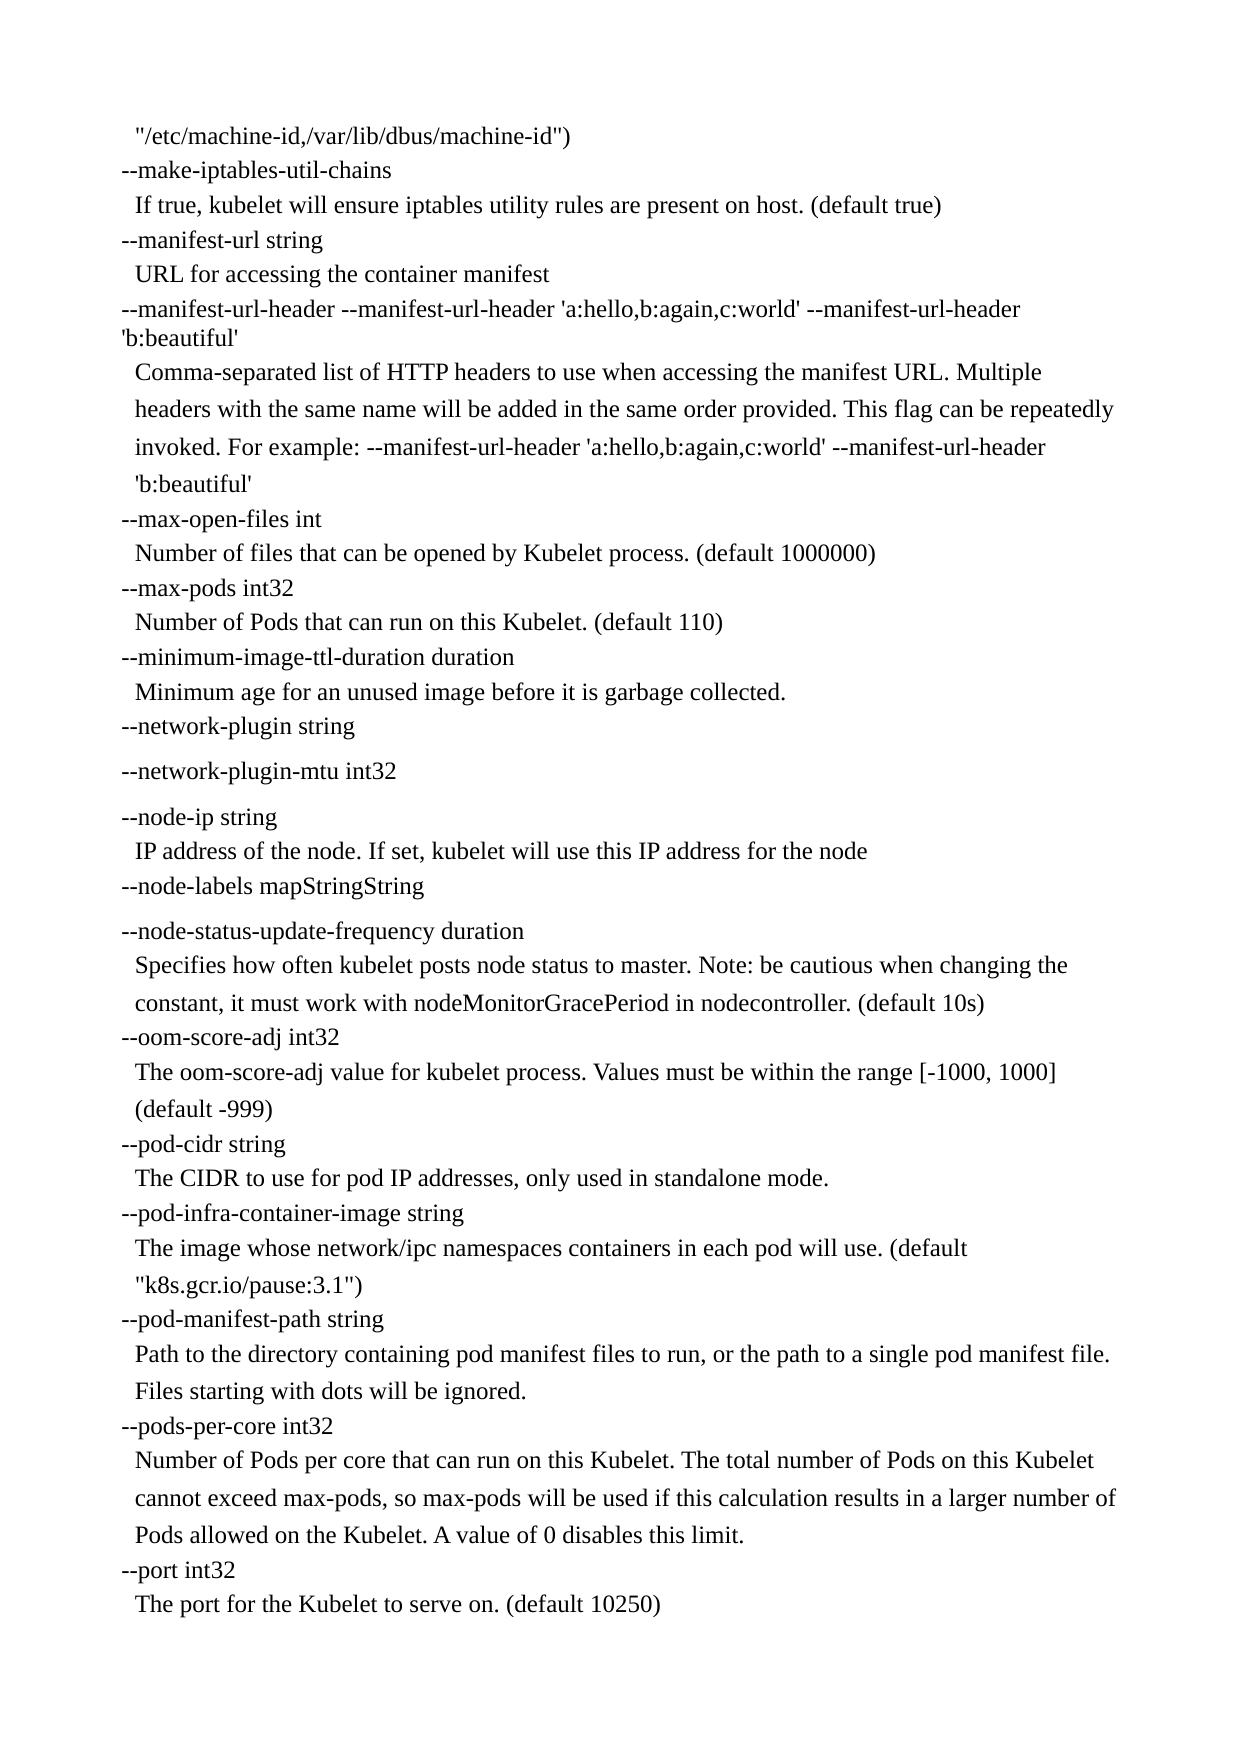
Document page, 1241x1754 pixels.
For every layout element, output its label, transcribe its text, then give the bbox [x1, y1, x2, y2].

table_cell Path to the directory containing pod manifest files to run, or the path to a single pod manifest file. Files starting with dots will be ignored. [132, 1336, 1122, 1408]
table_cell --pod-infra-container-image string [118, 1195, 1122, 1230]
table_cell [118, 948, 132, 1019]
table_cell Number of Pods per core that can run on this Kubelet. The total number of Pods on this Kubelet cannot exceed max-pods, so max-pods will be used if this calculation results in a larger number of Pods allowed on the Kubelet. A value of 0 disables this limit. [132, 1443, 1122, 1552]
table_cell --max-open-files int [118, 501, 1122, 535]
table_cell Minimum age for an unused image before it is garbage collected. [132, 674, 1122, 708]
table_cell The image whose network/ipc namespaces containers in each pod will use. (default "k8s.gcr.io/pause:3.1") [132, 1230, 1122, 1302]
table_cell Number of files that can be opened by Kubelet process. (default 1000000) [132, 535, 1122, 570]
table_cell --minimum-image-ttl-duration duration [118, 639, 1122, 674]
table_cell [118, 1054, 132, 1126]
table_cell --make-iptables-util-chains [118, 153, 1122, 187]
table_cell [132, 903, 1122, 913]
table_cell [118, 674, 132, 708]
table_cell [118, 605, 132, 639]
table_cell --manifest-url string [118, 222, 1122, 256]
table_cell [118, 1443, 132, 1552]
table_cell --pods-per-core int32 [118, 1408, 1122, 1443]
table_cell [118, 1161, 132, 1195]
table_cell [132, 743, 1122, 753]
table_cell [118, 788, 132, 799]
table_cell [132, 788, 1122, 799]
table_cell --node-status-update-frequency duration [118, 913, 1122, 948]
table_cell URL for accessing the container manifest [132, 256, 1122, 291]
table_cell [118, 535, 132, 570]
table_cell The oom-score-adj value for kubelet process. Values must be within the range [-1000, 1000] (default -999) [132, 1054, 1122, 1126]
table_cell --network-plugin string [118, 708, 1122, 743]
table_cell --pod-cidr string [118, 1126, 1122, 1161]
table_cell [118, 118, 132, 153]
table_cell --node-labels mapStringString [118, 868, 1122, 902]
table_cell --max-pods int32 [118, 570, 1122, 604]
table_cell [118, 354, 132, 501]
table_cell [118, 256, 132, 291]
table_cell The port for the Kubelet to serve on. (default 10250) [132, 1586, 1122, 1621]
table_cell --network-plugin-mtu int32 [118, 754, 1122, 788]
table_cell --pod-manifest-path string [118, 1302, 1122, 1336]
table_cell The CIDR to use for pod IP addresses, only used in standalone mode. [132, 1161, 1122, 1195]
table_cell IP address of the node. If set, kubelet will use this IP address for the node [132, 833, 1122, 868]
table_cell --port int32 [118, 1552, 1122, 1586]
table_cell "/etc/machine-id,/var/lib/dbus/machine-id") [132, 118, 1122, 153]
table_cell Number of Pods that can run on this Kubelet. (default 110) [132, 605, 1122, 639]
table_cell --oom-score-adj int32 [118, 1020, 1122, 1054]
table_cell --node-ip string [118, 799, 1122, 833]
table_cell [118, 1230, 132, 1302]
table_cell [118, 187, 132, 222]
table_cell Specifies how often kubelet posts node status to master. Note: be cautious when changing the constant, it must work with nodeMonitorGracePeriod in nodecontroller. (default 10s) [132, 948, 1122, 1019]
table_cell [118, 743, 132, 753]
table_cell --manifest-url-header --manifest-url-header 'a:hello,b:again,c:world' --manifest-url-header 'b:beautiful' [118, 291, 1122, 354]
table_cell [118, 1336, 132, 1408]
table_cell Comma-separated list of HTTP headers to use when accessing the manifest URL. Multiple headers with the same name will be added in the same order provided. This flag can be repeatedly invoked. For example: --manifest-url-header 'a:hello,b:again,c:world' --manifest-url-header 'b:beautiful' [132, 354, 1122, 501]
table_cell If true, kubelet will ensure iptables utility rules are present on host. (default true) [132, 187, 1122, 222]
table_cell [118, 1586, 132, 1621]
table_cell [118, 833, 132, 868]
table_cell [118, 903, 132, 913]
